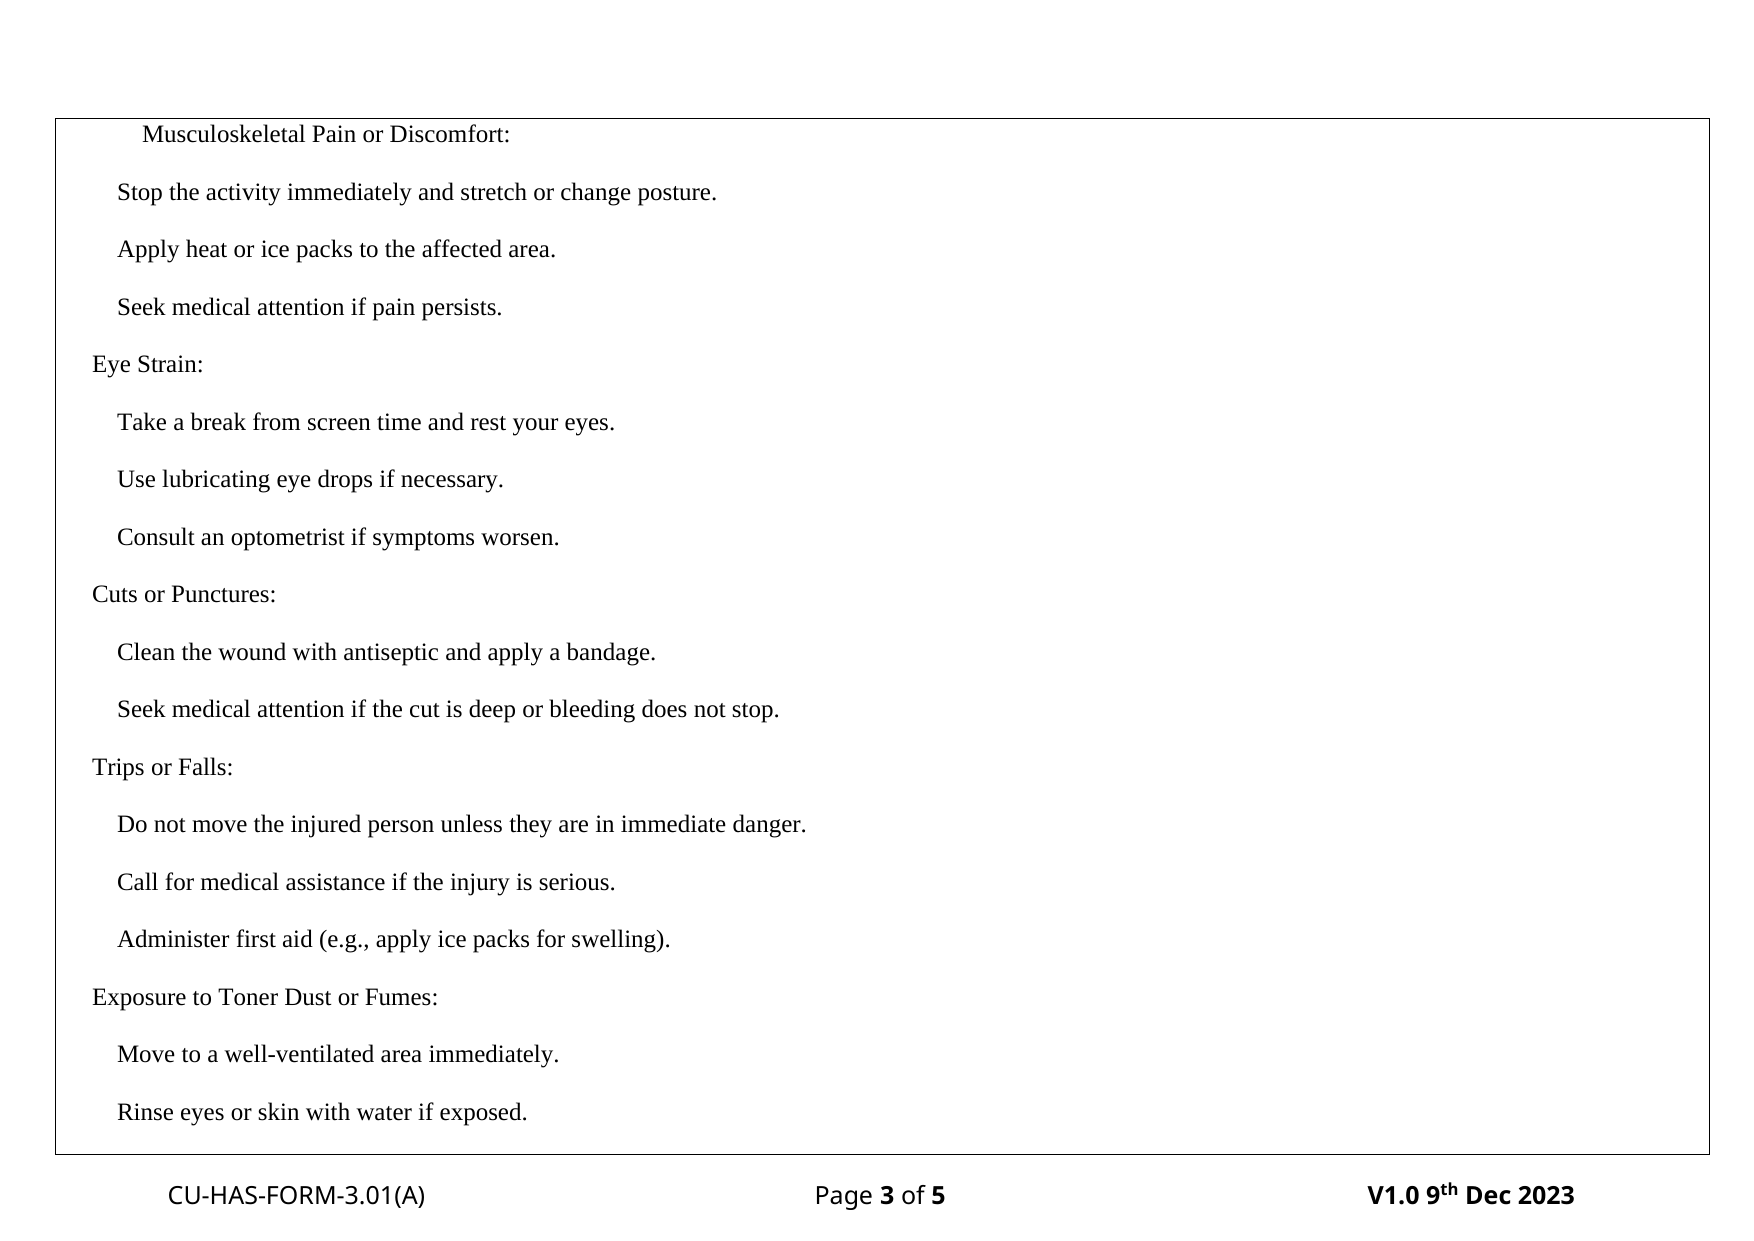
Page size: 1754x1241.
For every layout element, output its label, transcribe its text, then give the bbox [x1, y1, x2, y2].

table_cell Musculoskeletal Pain or Discomfort: Stop the activity immediately and stretch or change posture. Apply heat or ice packs to the affected area. Seek medical attention if pain persists. Eye Strain: Take a break from screen time and rest your eyes. Use lubricating eye drops if necessary. Consult an optometrist if symptoms worsen. Cuts or Punctures: Clean the wound with antiseptic and apply a bandage. Seek medical attention if the cut is deep or bleeding does not stop. Trips or Falls: Do not move the injured person unless they are in immediate danger. Call for medical assistance if the injury is serious. Administer first aid (e.g., apply ice packs for swelling). Exposure to Toner Dust or Fumes: Move to a well-ventilated area immediately. Rinse eyes or skin with water if exposed. [56, 119, 1709, 1154]
